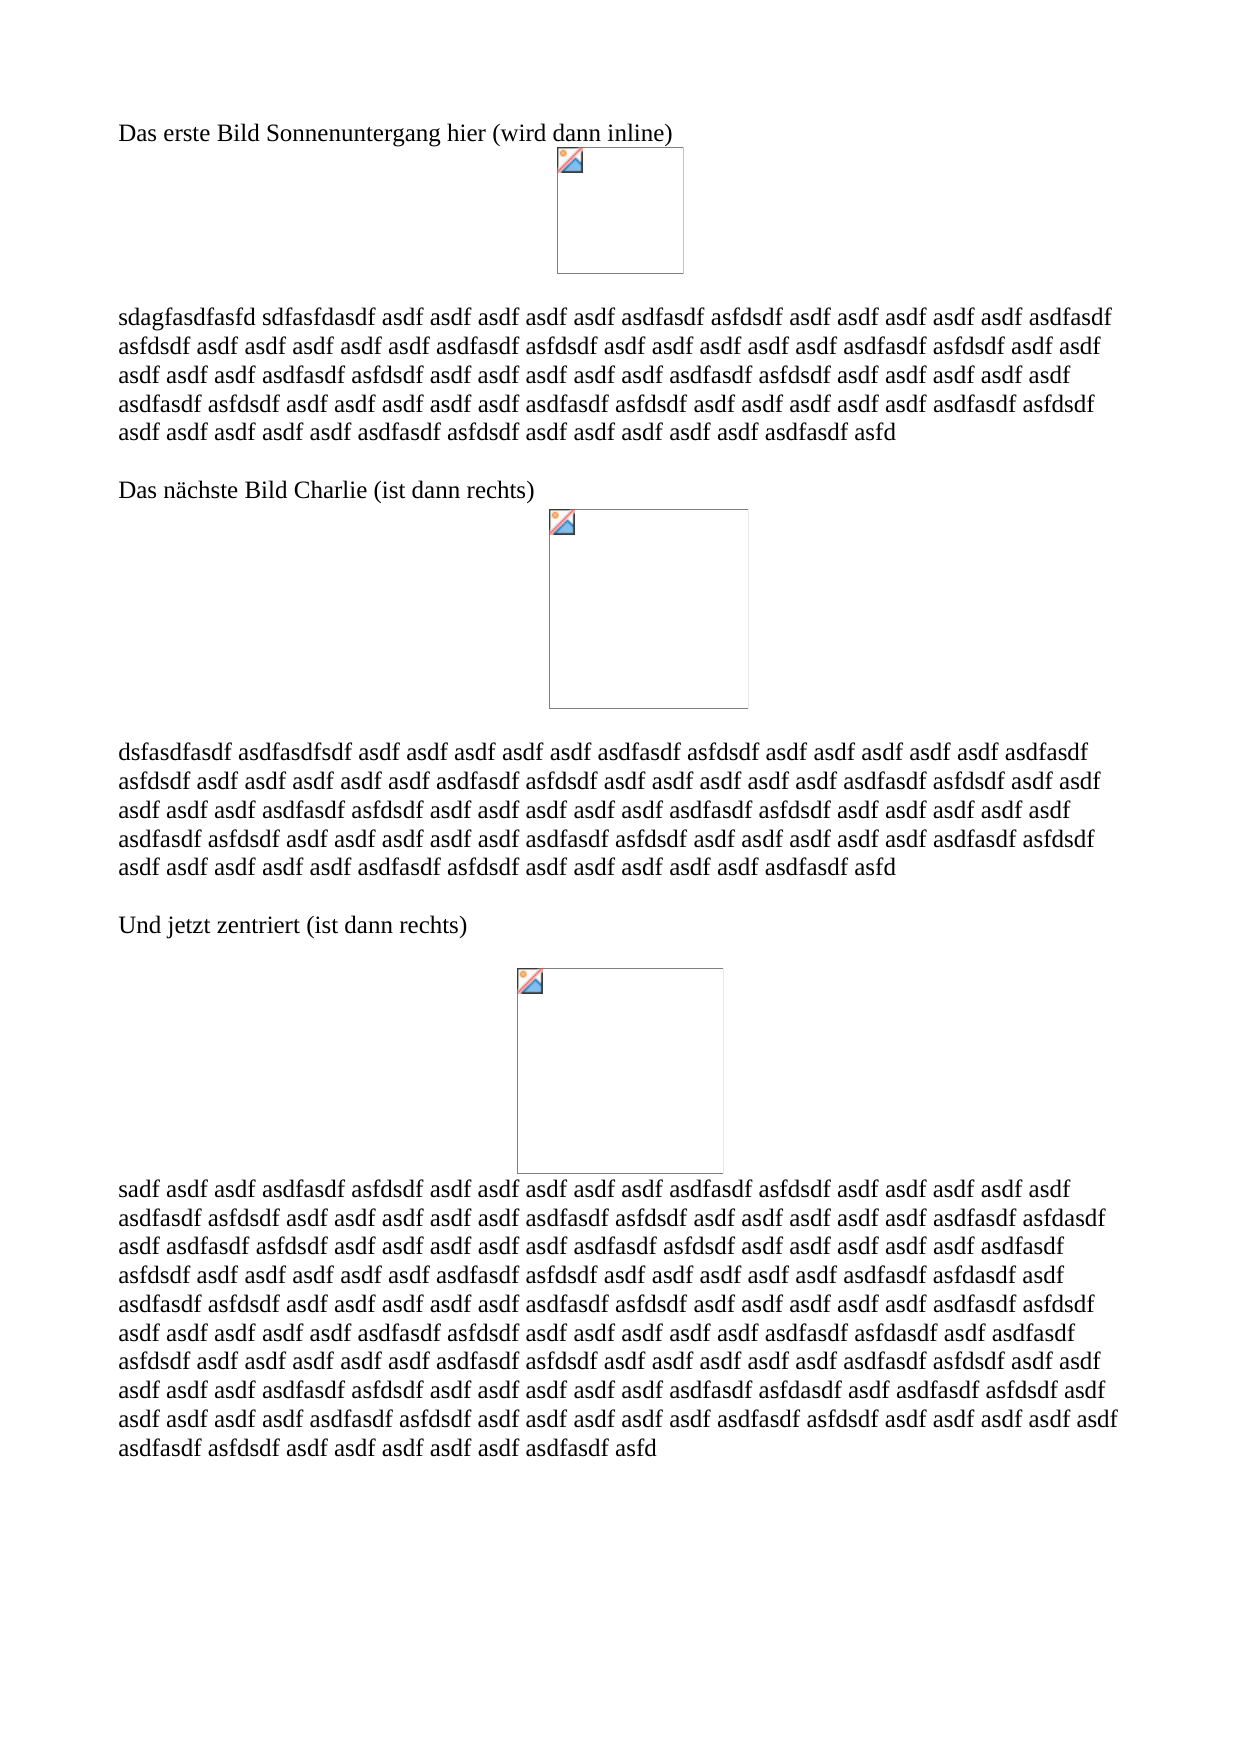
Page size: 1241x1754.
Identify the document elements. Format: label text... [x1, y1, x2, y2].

text dsfasdfasdf asdfasdfsdf asdf asdf asdf asdf asdf asdfasdf asfdsdf asdf asdf asdf asdf asdf asdfasdf asfdsdf asdf asdf asdf asdf asdf asdfasdf asfdsdf asdf asdf asdf asdf asdf asdfasdf asfdsdf asdf asdf asdf asdf asdf asdfasdf asfdsdf asdf asdf asdf asdf asdf asdfasdf asfdsdf asdf asdf asdf asdf asdf asdfasdf asfdsdf asdf asdf asdf asdf asdf asdfasdf asfdsdf asdf asdf asdf asdf asdf asdfasdf asfdsdf asdf asdf asdf asdf asdf asdfasdf asfdsdf asdf asdf asdf asdf asdf asdfasdf asfd [118, 737, 1122, 881]
text sdagfasdfasfd sdfasfdasdf asdf asdf asdf asdf asdf asdfasdf asfdsdf asdf asdf asdf asdf asdf asdfasdf asfdsdf asdf asdf asdf asdf asdf asdfasdf asfdsdf asdf asdf asdf asdf asdf asdfasdf asfdsdf asdf asdf asdf asdf asdf asdfasdf asfdsdf asdf asdf asdf asdf asdf asdfasdf asfdsdf asdf asdf asdf asdf asdf asdfasdf asfdsdf asdf asdf asdf asdf asdf asdfasdf asfdsdf asdf asdf asdf asdf asdf asdfasdf asfdsdf asdf asdf asdf asdf asdf asdfasdf asfdsdf asdf asdf asdf asdf asdf asdfasdf asfd [118, 302, 1122, 446]
text Und jetzt zentriert (ist dann rechts) [118, 910, 1122, 939]
text Das erste Bild Sonnenuntergang hier (wird dann inline) [118, 118, 1122, 147]
text sadf asdf asdf asdfasdf asfdsdf asdf asdf asdf asdf asdf asdfasdf asfdsdf asdf asdf asdf asdf asdf asdfasdf asfdsdf asdf asdf asdf asdf asdf asdfasdf asfdsdf asdf asdf asdf asdf asdf asdfasdf asfdasdf asdf asdfasdf asfdsdf asdf asdf asdf asdf asdf asdfasdf asfdsdf asdf asdf asdf asdf asdf asdfasdf asfdsdf asdf asdf asdf asdf asdf asdfasdf asfdsdf asdf asdf asdf asdf asdf asdfasdf asfdasdf asdf asdfasdf asfdsdf asdf asdf asdf asdf asdf asdfasdf asfdsdf asdf asdf asdf asdf asdf asdfasdf asfdsdf asdf asdf asdf asdf asdf asdfasdf asfdsdf asdf asdf asdf asdf asdf asdfasdf asfdasdf asdf asdfasdf asfdsdf asdf asdf asdf asdf asdf asdfasdf asfdsdf asdf asdf asdf asdf asdf asdfasdf asfdsdf asdf asdf asdf asdf asdf asdfasdf asfdsdf asdf asdf asdf asdf asdf asdfasdf asfdasdf asdf asdfasdf asfdsdf asdf asdf asdf asdf asdf asdfasdf asfdsdf asdf asdf asdf asdf asdf asdfasdf asfdsdf asdf asdf asdf asdf asdf asdfasdf asfdsdf asdf asdf asdf asdf asdf asdfasdf asfd [118, 967, 1122, 1461]
text Das nächste Bild Charlie (ist dann rechts) [118, 475, 1122, 504]
